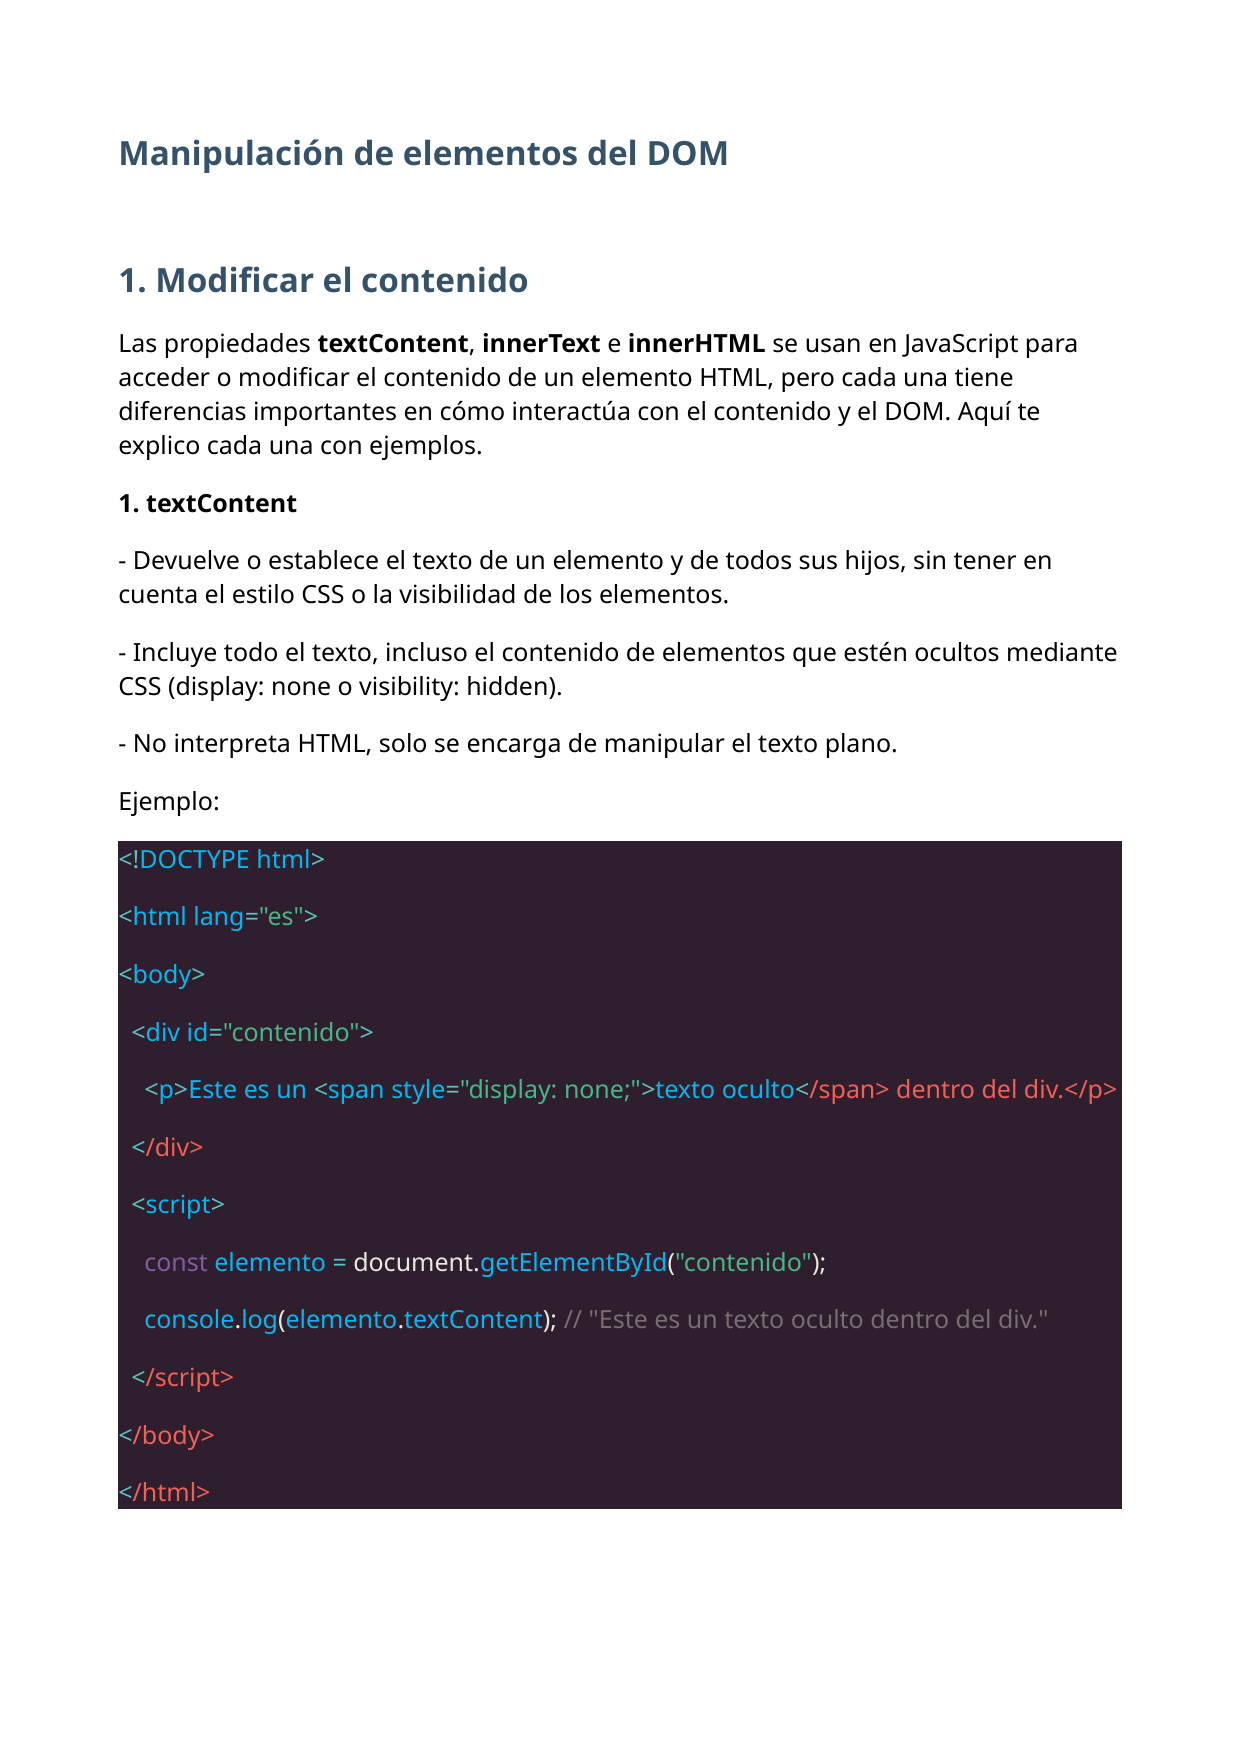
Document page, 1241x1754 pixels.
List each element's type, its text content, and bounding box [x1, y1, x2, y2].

text <body> [118, 957, 1122, 991]
text Ejemplo: [118, 784, 1122, 818]
text - Incluye todo el texto, incluso el contenido de elementos que estén ocultos mediante CSS (display: none o visibility: hidden). [118, 634, 1122, 703]
text Manipulación de elementos del DOM [118, 130, 1122, 175]
text - No interpreta HTML, solo se encarga de manipular el texto plano. [118, 726, 1122, 760]
text </html> [118, 1475, 1122, 1509]
text 1. Modificar el contenido [118, 256, 1122, 302]
text <p>Este es un <span style="display: none;">texto oculto</span> dentro del div.</p> [118, 1072, 1122, 1106]
text <!DOCTYPE html> [118, 841, 1122, 875]
text <html lang="es"> [118, 899, 1122, 933]
text </div> [118, 1129, 1122, 1163]
text 1. textContent [118, 485, 1122, 519]
text <div id="contenido"> [118, 1014, 1122, 1048]
text Las propiedades textContent, innerText e innerHTML se usan en JavaScript para acceder o modificar el contenido de un elemento HTML, pero cada una tiene diferencias importantes en cómo interactúa con el contenido y el DOM. Aquí te explico cada una con ejemplos. [118, 325, 1122, 462]
text </body> [118, 1417, 1122, 1451]
text console.log(elemento.textContent); // "Este es un texto oculto dentro del div." [118, 1302, 1122, 1336]
text <script> [118, 1187, 1122, 1221]
text const elemento = document.getElementById("contenido"); [118, 1244, 1122, 1279]
text - Devuelve o establece el texto de un elemento y de todos sus hijos, sin tener en cuenta el estilo CSS o la visibilidad de los elementos. [118, 543, 1122, 611]
text </script> [118, 1360, 1122, 1394]
